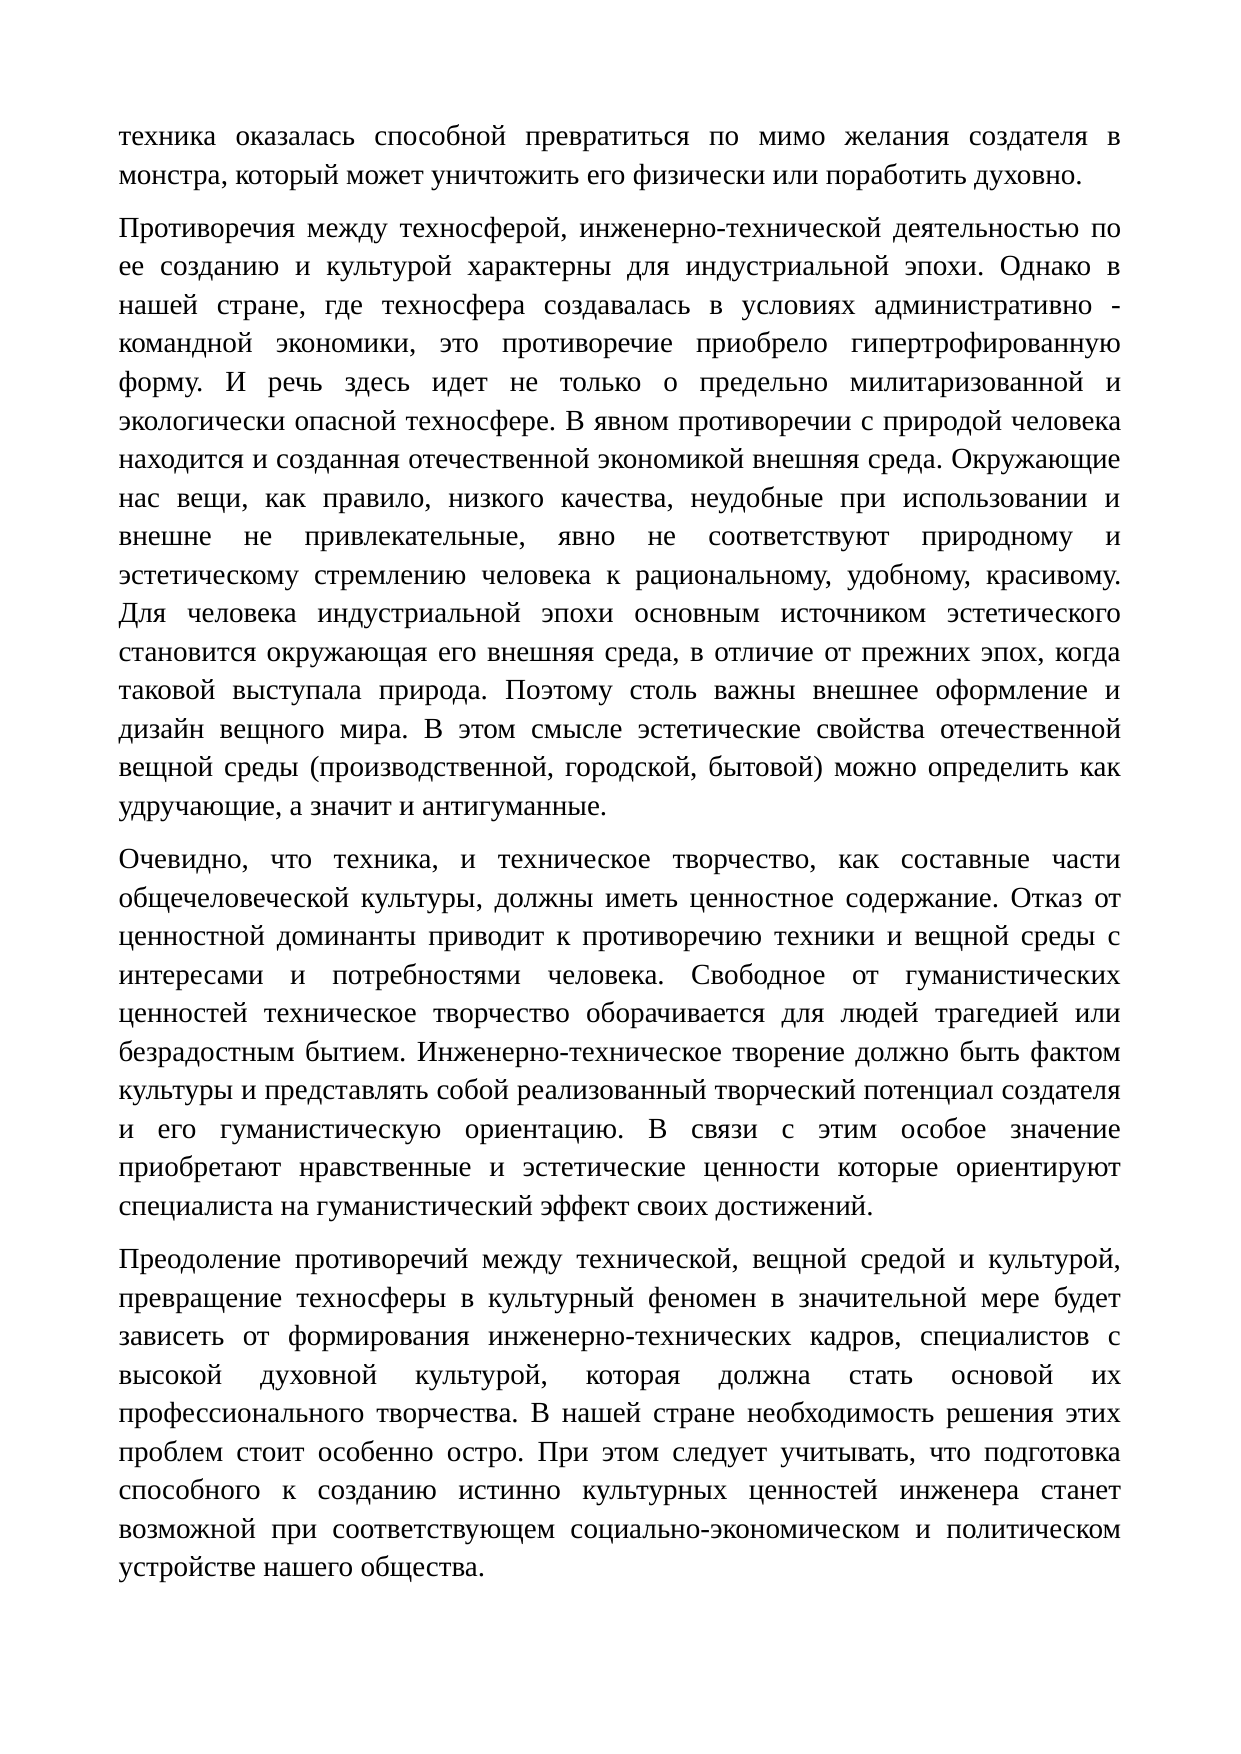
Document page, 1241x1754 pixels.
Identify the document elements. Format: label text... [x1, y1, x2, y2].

text Преодоление противоречий между технической, вещной средой и культурой, превращение техносферы в культурный феномен в значительной мере будет зависеть от формирования инженерно-технических кадров, специалистов с высокой духовной культурой, которая должна стать основой их профессионального творчества. В нашей стране необходимость решения этих проблем стоит особенно остро. При этом следует учитывать, что подготовка способного к созданию истинно культурных ценностей инженера станет возможной при соответствующем социально-экономическом и политическом устройстве нашего общества. [118, 1241, 1122, 1583]
text техника оказалась способной превратиться по мимо желания создателя в монстра, который может уничтожить его физически или поработить духовно. [118, 118, 1122, 190]
text Очевидно, что техника, и техническое творчество, как составные части общечеловеческой культуры, должны иметь ценностное содержание. Отказ от ценностной доминанты приводит к противоречию техники и вещной среды с интересами и потребностями человека. Свободное от гуманистических ценностей техническое творчество оборачивается для людей трагедией или безрадостным бытием. Инженерно-техническое творение должно быть фактом культуры и представлять собой реализованный творческий потенциал создателя и его гуманистическую ориентацию. В связи с этим особое значение приобретают нравственные и эстетические ценности которые ориентируют специалиста на гуманистический эффект своих достижений. [118, 841, 1122, 1222]
text Противоречия между техносферой, инженерно-технической деятельностью по ее созданию и культурой характерны для индустриальной эпохи. Однако в нашей стране, где техносфера создавалась в условиях административно - командной экономики, это противоречие приобрело гипертрофированную форму. И речь здесь идет не только о предельно милитаризованной и экологически опасной техносфере. В явном противоречии с природой человека находится и созданная отечественной экономикой внешняя среда. Окружающие нас вещи, как правило, низкого качества, неудобные при использовании и внешне не привлекательные, явно не соответствуют природному и эстетическому стремлению человека к рациональному, удобному, красивому. Для человека индустриальной эпохи основным источником эстетического становится окружающая его внешняя среда, в отличие от прежних эпох, когда таковой выступала природа. Поэтому столь важны внешнее оформление и дизайн вещного мира. В этом смысле эстетические свойства отечественной вещной среды (производственной, городской, бытовой) можно определить как удручающие, а значит и антигуманные. [118, 210, 1122, 822]
